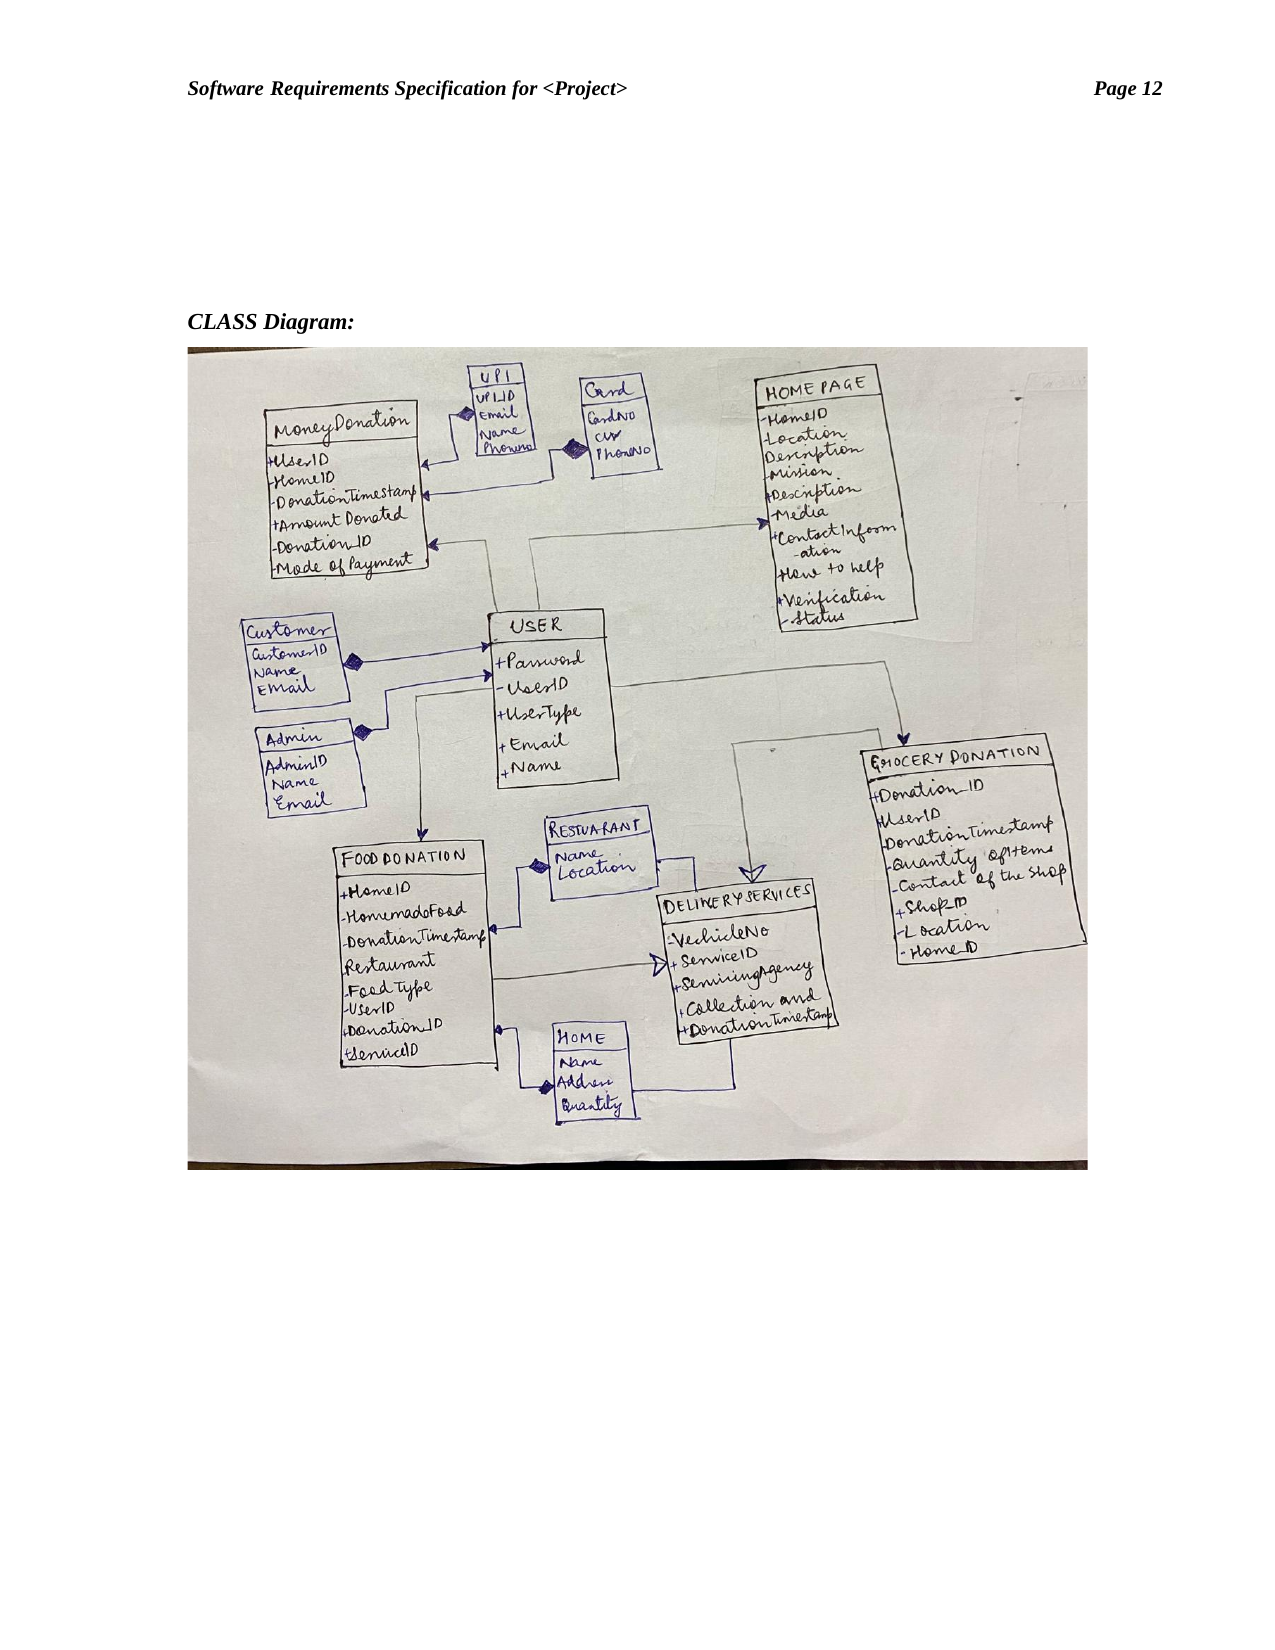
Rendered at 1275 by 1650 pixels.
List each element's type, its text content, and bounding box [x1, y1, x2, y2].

text CLASS Diagram: [187, 308, 1087, 334]
picture [187, 347, 1088, 1170]
